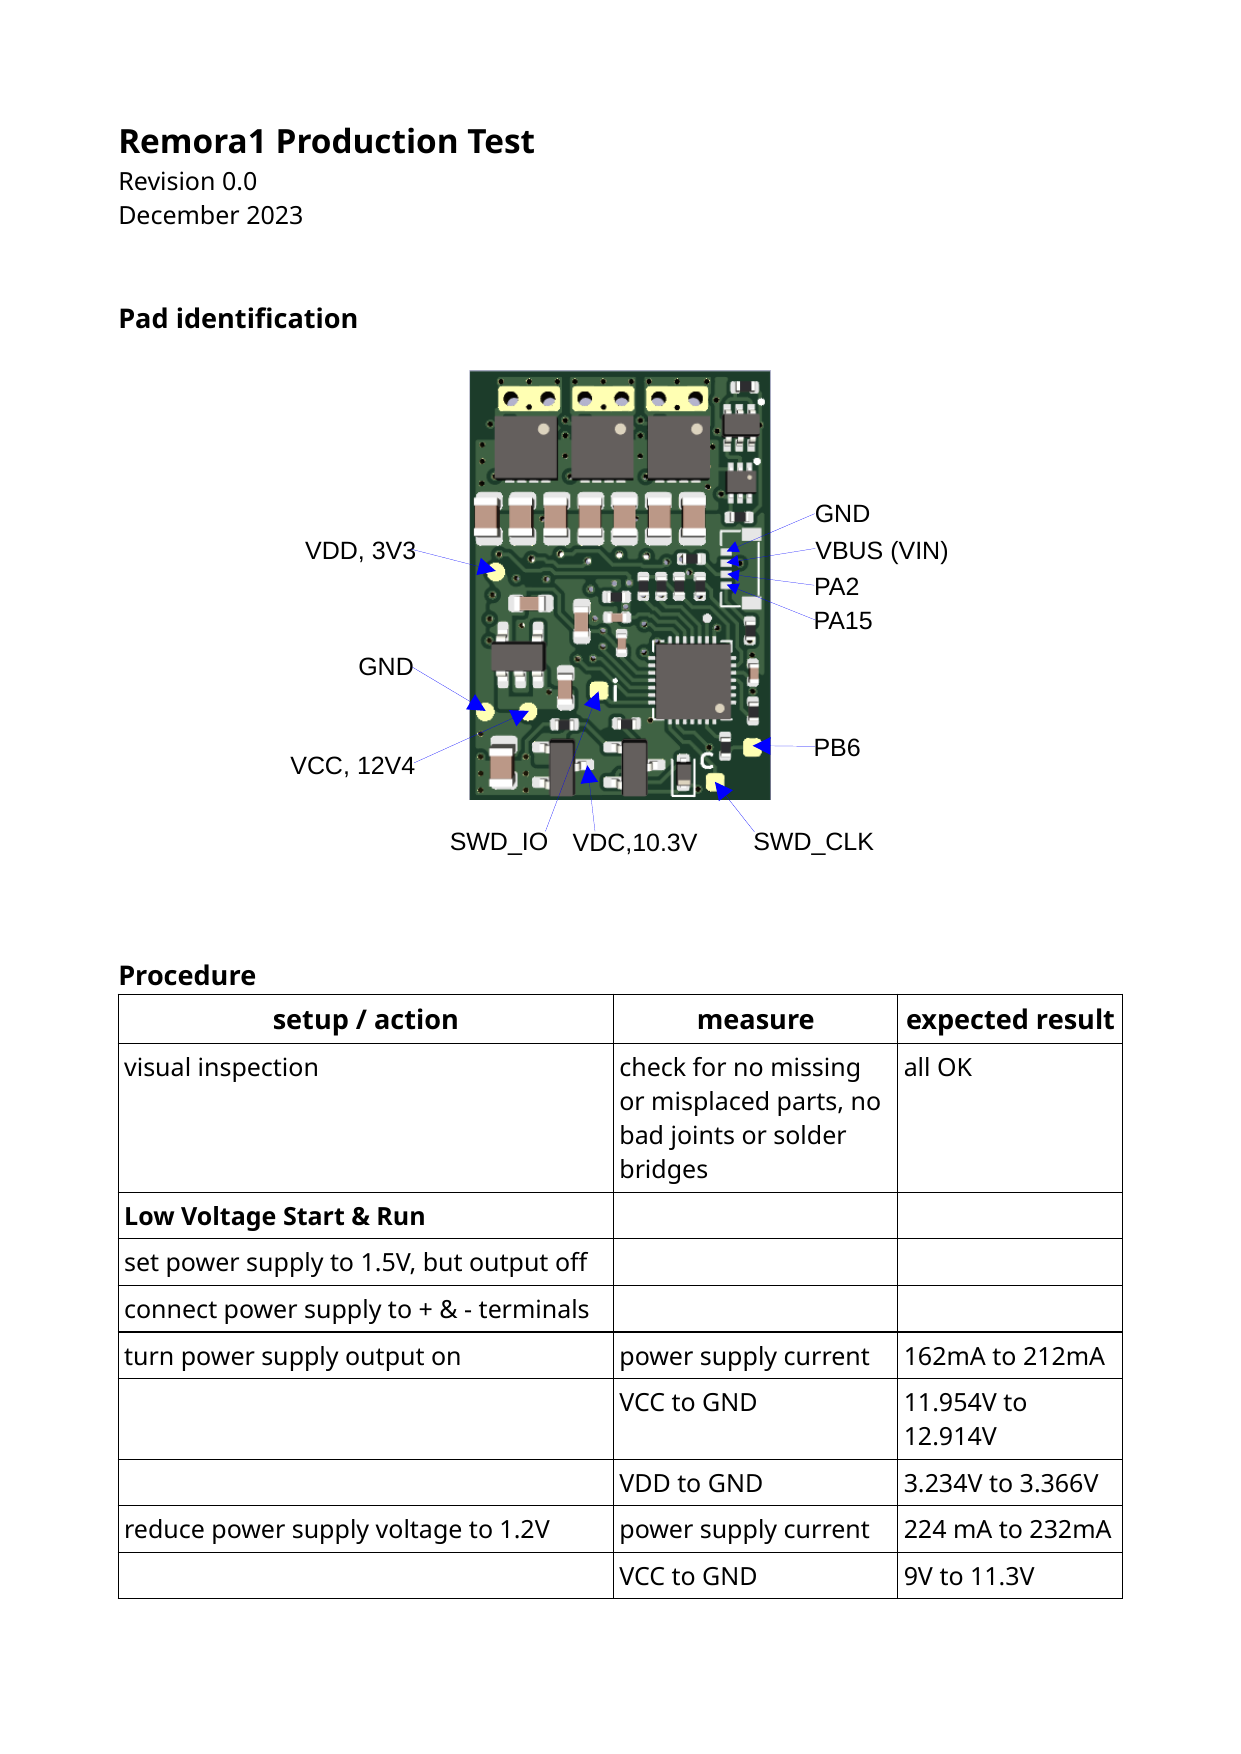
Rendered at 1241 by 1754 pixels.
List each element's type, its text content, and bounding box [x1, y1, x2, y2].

table_cell [119, 1460, 613, 1505]
table_cell 162mA to 212mA [898, 1333, 1122, 1378]
table_cell VCC to GND [614, 1553, 897, 1598]
text Revision 0.0 [118, 163, 1122, 198]
table_cell power supply current [614, 1333, 897, 1378]
table_cell connect power supply to + & - terminals [119, 1286, 613, 1331]
table_cell 9V to 11.3V [898, 1553, 1122, 1598]
table_header setup / action [119, 995, 613, 1043]
table_cell VCC to GND [614, 1379, 897, 1458]
table_cell 224 mA to 232mA [898, 1506, 1122, 1552]
table_cell check for no missing or misplaced parts, no bad joints or solder bridges [614, 1044, 897, 1192]
picture [469, 370, 771, 800]
table_cell visual inspection [119, 1044, 613, 1192]
table_cell [614, 1193, 897, 1238]
table_cell all OK [898, 1044, 1122, 1192]
table_cell VDD to GND [614, 1460, 897, 1505]
table_cell [119, 1379, 613, 1458]
table_cell Low Voltage Start & Run [119, 1193, 613, 1238]
table_cell [898, 1193, 1122, 1238]
table_cell [119, 1553, 613, 1598]
table_cell [898, 1239, 1122, 1285]
table_cell 11.954V to 12.914V [898, 1379, 1122, 1458]
table_cell 3.234V to 3.366V [898, 1460, 1122, 1505]
text Procedure [118, 957, 1122, 993]
table_cell reduce power supply voltage to 1.2V [119, 1506, 613, 1552]
table_cell [614, 1239, 897, 1285]
text Pad identification [118, 300, 1122, 337]
text Remora1 Production Test [118, 118, 1122, 163]
table_cell [898, 1286, 1122, 1331]
table_cell [614, 1286, 897, 1331]
table_cell power supply current [614, 1506, 897, 1552]
table_cell set power supply to 1.5V, but output off [119, 1239, 613, 1285]
text December 2023 [118, 198, 1122, 232]
table_header expected result [898, 995, 1122, 1043]
table_cell turn power supply output on [119, 1333, 613, 1378]
table_header measure [614, 995, 897, 1043]
